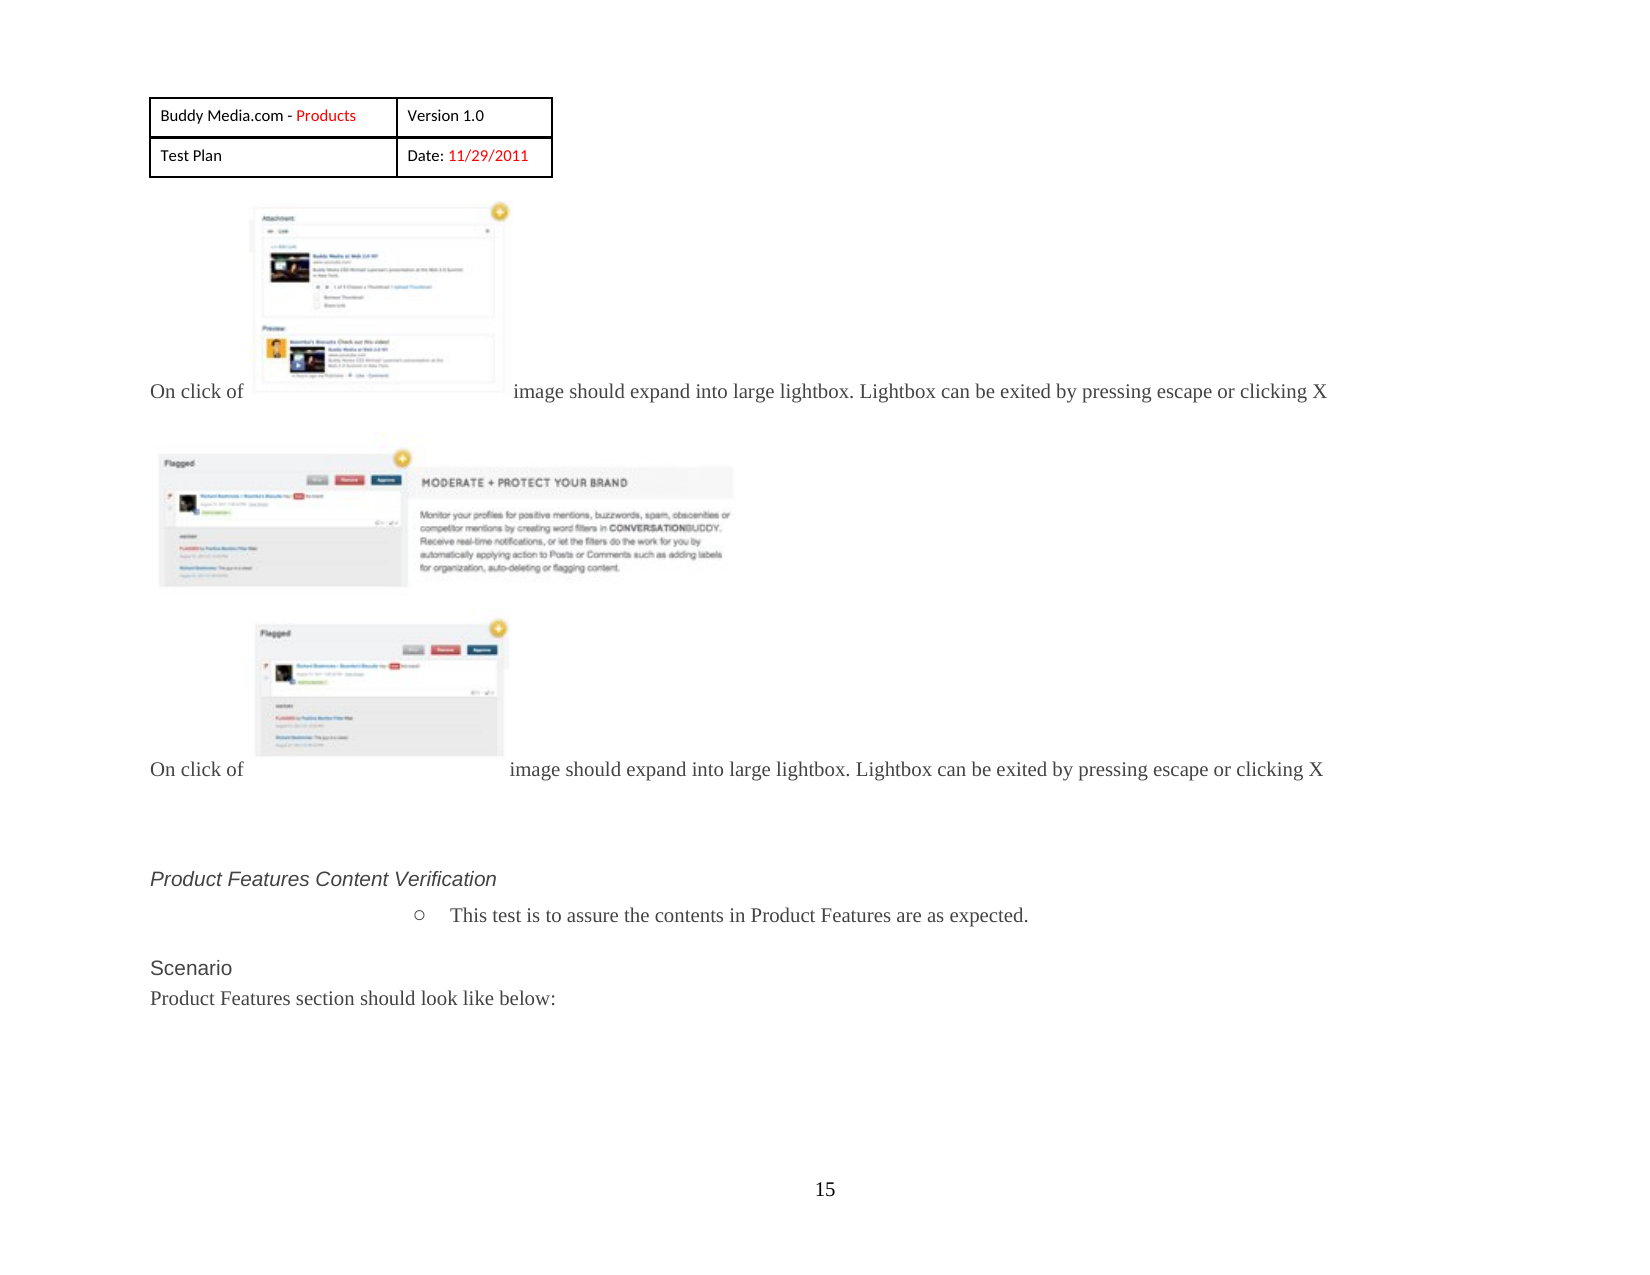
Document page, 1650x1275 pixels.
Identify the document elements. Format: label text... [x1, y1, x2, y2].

picture [243, 609, 510, 777]
subtitle Product Features Content Verification [150, 867, 1500, 890]
text On click of image should expand into large lightbox. Lightbox can be exited by pressing escape or clicking X [150, 201, 1500, 403]
picture [248, 201, 513, 399]
picture [150, 432, 752, 607]
subtitle Scenario [150, 956, 1500, 980]
list This test is to assure the contents in Product Features are as expected. [412, 902, 1500, 928]
text On click ofimage should expand into large lightbox. Lightbox can be exited by pressing escape or clicking X [150, 609, 1500, 781]
text Product Features section should look like below: [150, 987, 1500, 1010]
